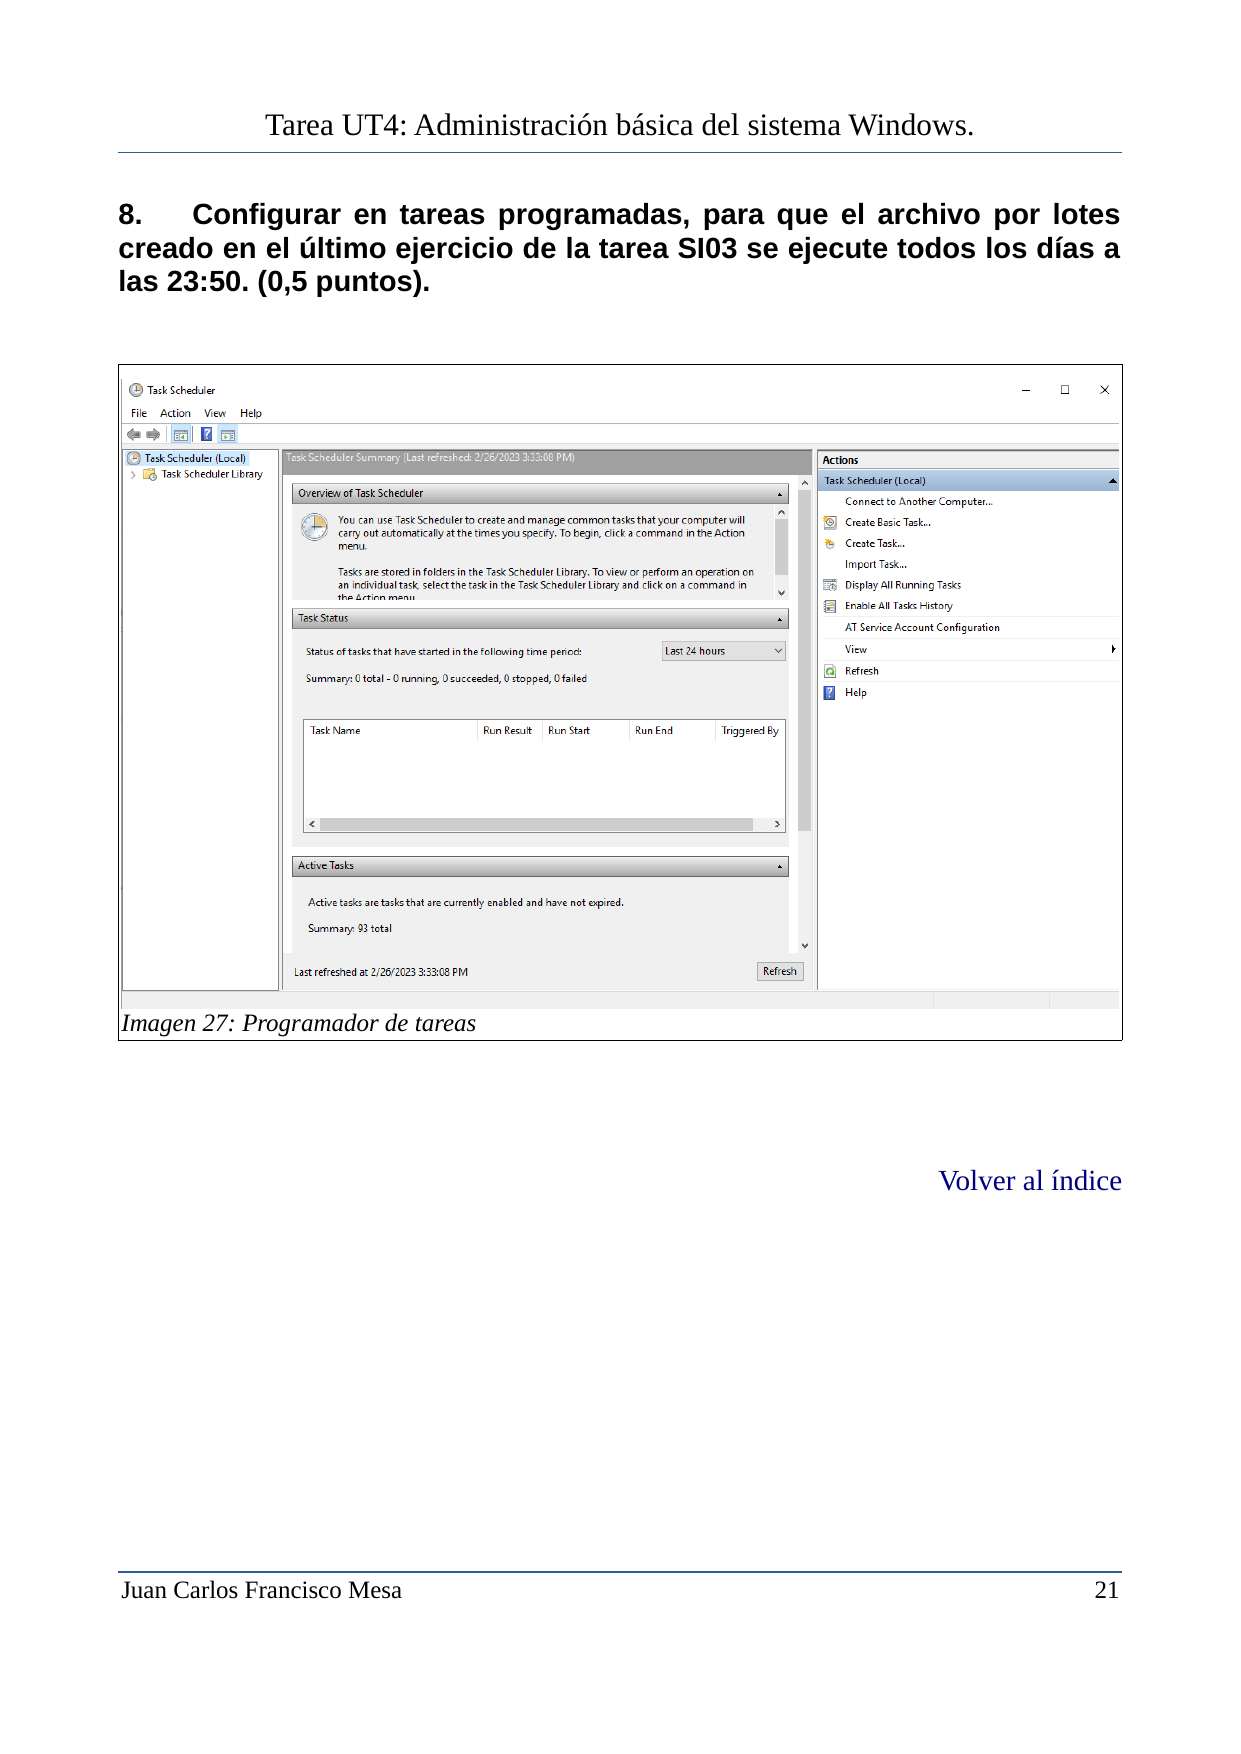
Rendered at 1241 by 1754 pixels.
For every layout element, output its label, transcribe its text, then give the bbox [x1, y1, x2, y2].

text Volver al índice [118, 1163, 1122, 1197]
picture [121, 379, 1119, 1009]
subtitle Configurar en tareas programadas, para que el archivo por lotes creado en el último ejercicio de la tarea SI03 se ejecute todos los días a las 23:50. (0,5 puntos). [118, 197, 1122, 298]
text Imagen 27: Programador de tareas [121, 1009, 1119, 1037]
